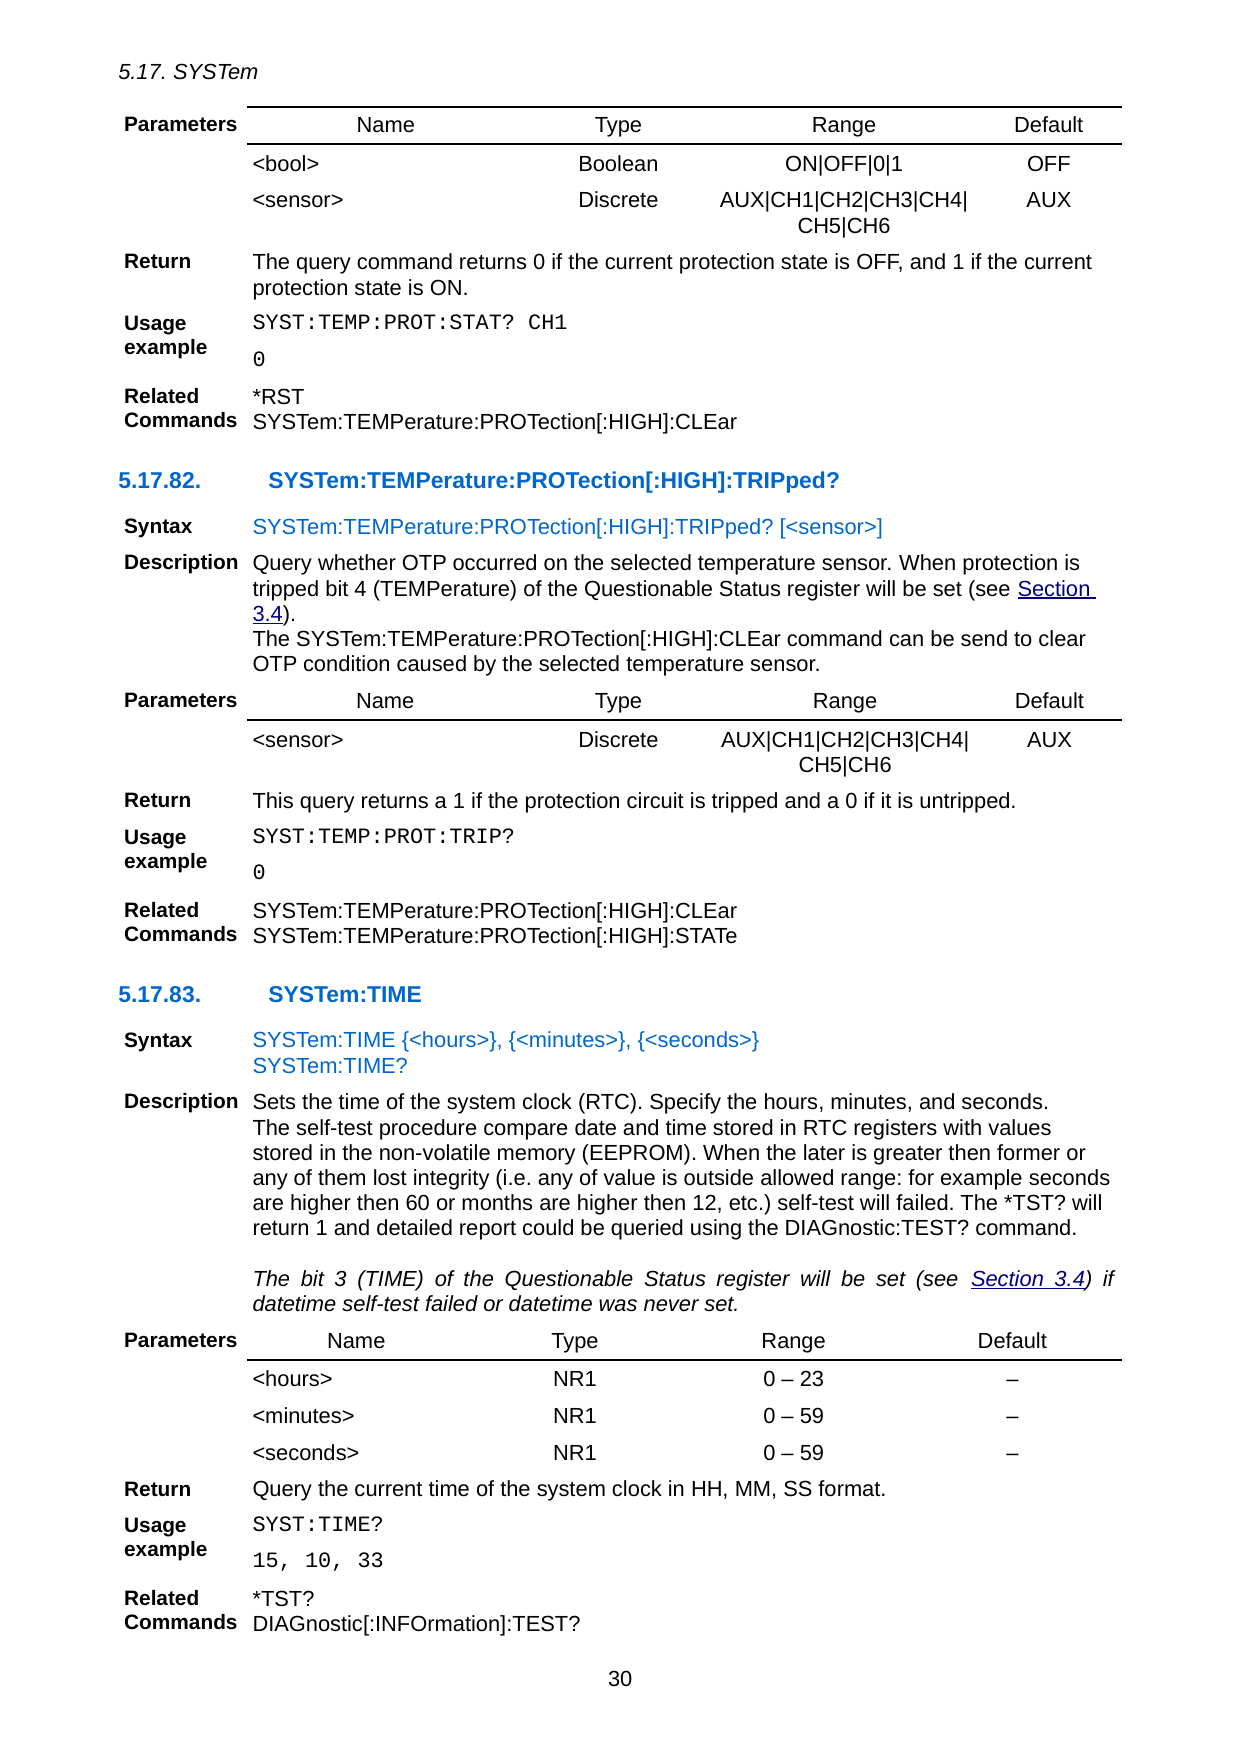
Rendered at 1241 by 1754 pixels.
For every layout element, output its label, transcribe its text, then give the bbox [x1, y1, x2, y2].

table_cell – [903, 1361, 1122, 1397]
table_cell AUX [976, 182, 1122, 243]
table_cell SYST:TIME? 15, 10, 33 [247, 1507, 1122, 1580]
table_header Syntax [118, 1022, 247, 1083]
table_cell 0 – 23 [684, 1361, 903, 1397]
table_cell Sets the time of the system clock (RTC). Specify the hours, minutes, and seconds. The self-test procedure compare date and time stored in RTC registers with values stored in the non-volatile memory (EEPROM). When the later is greater then former or any of them lost integrity (i.e. any of value is outside allowed range: for example seconds are higher then 60 or months are higher then 12, etc.) self-test will failed. The *TST? will return 1 and detailed report could be queried using the DIAGnostic:TEST? command. The bit 3 (TIME) of the Questionable Status register will be set (see Section 3.4) if datetime self-test failed or datetime was never set. [247, 1084, 1122, 1322]
table_cell Usage example [118, 305, 247, 378]
table_cell Return [118, 1471, 247, 1507]
table_cell SYSTem:TEMPerature:PROTection[:HIGH]:CLEar SYSTem:TEMPerature:PROTection[:HIGH]:STATe [247, 892, 1122, 954]
subtitle SYSTem:TIME [118, 981, 1122, 1007]
table_cell Discrete [523, 721, 713, 783]
table_cell Parameters [118, 1322, 247, 1471]
table_cell Return [118, 244, 247, 305]
table_cell ON|OFF|0|1 [712, 145, 976, 182]
table_cell Default [903, 1322, 1122, 1358]
table_cell NR1 [465, 1397, 684, 1434]
table_cell <bool> [247, 145, 524, 182]
table_cell AUX|CH1|CH2|CH3|CH4|CH5|CH6 [713, 721, 977, 783]
table_cell Query whether OTP occurred on the selected temperature sensor. When protection is tripped bit 4 (TEMPerature) of the Questionable Status register will be set (see Section 3.4). The SYSTem:TEMPerature:PROTection[:HIGH]:CLEar command can be send to clear OTP condition caused by the selected temperature sensor. [247, 545, 1122, 682]
table_cell Discrete [524, 182, 712, 243]
table_cell Name [247, 108, 524, 143]
table_cell OFF [976, 145, 1122, 182]
table_cell *TST? DIAGnostic[:INFOrmation]:TEST? [247, 1580, 1122, 1642]
table_cell Default [977, 682, 1122, 719]
table_cell 0 – 59 [684, 1434, 903, 1471]
table_cell Default [976, 108, 1122, 143]
table_header Syntax [118, 508, 247, 544]
table_cell The query command returns 0 if the current protection state is OFF, and 1 if the current protection state is ON. [247, 244, 1122, 305]
table_cell 0 – 59 [684, 1397, 903, 1434]
table_cell <sensor> [247, 182, 524, 243]
table_cell AUX [977, 721, 1122, 783]
table_cell Type [524, 108, 712, 143]
table_cell – [903, 1397, 1122, 1434]
table_cell Return [118, 783, 247, 819]
table_header SYSTem:TEMPerature:PROTection[:HIGH]:TRIPped? [<sensor>] [247, 508, 1122, 544]
table_cell Range [712, 108, 976, 143]
table_cell <seconds> [247, 1434, 465, 1471]
table_cell <minutes> [247, 1397, 465, 1434]
table_cell NR1 [465, 1434, 684, 1471]
table_cell Parameters [118, 106, 247, 243]
table_cell <sensor> [247, 721, 523, 783]
subtitle SYSTem:TEMPerature:PROTection[:HIGH]:TRIPped? [118, 467, 1122, 493]
table_cell Description [118, 545, 247, 682]
table_cell Type [465, 1322, 684, 1358]
table_cell This query returns a 1 if the protection circuit is tripped and a 0 if it is untripped. [247, 783, 1122, 819]
table_cell Name [247, 682, 523, 719]
table_cell – [903, 1434, 1122, 1471]
table_cell NR1 [465, 1361, 684, 1397]
table_cell *RST SYSTem:TEMPerature:PROTection[:HIGH]:CLEar [247, 378, 1122, 440]
table_cell SYST:TEMP:PROT:TRIP? 0 [247, 819, 1122, 892]
table_cell Query the current time of the system clock in HH, MM, SS format. [247, 1471, 1122, 1507]
table_cell Range [713, 682, 977, 719]
table_cell Usage example [118, 819, 247, 892]
table_cell Boolean [524, 145, 712, 182]
table_cell Parameters [118, 682, 247, 783]
table_cell <hours> [247, 1361, 465, 1397]
table_cell Description [118, 1084, 247, 1322]
table_cell SYST:TEMP:PROT:STAT? CH1 0 [247, 305, 1122, 378]
table_cell Range [684, 1322, 903, 1358]
table_cell Related Commands [118, 378, 247, 440]
table_header SYSTem:TIME {<hours>}, {<minutes>}, {<seconds>} SYSTem:TIME? [247, 1022, 1122, 1083]
table_cell AUX|CH1|CH2|CH3|CH4|CH5|CH6 [712, 182, 976, 243]
table_cell Name [247, 1322, 465, 1358]
table_cell Related Commands [118, 892, 247, 954]
table_cell Related Commands [118, 1580, 247, 1642]
table_cell Type [523, 682, 713, 719]
table_cell Usage example [118, 1507, 247, 1580]
